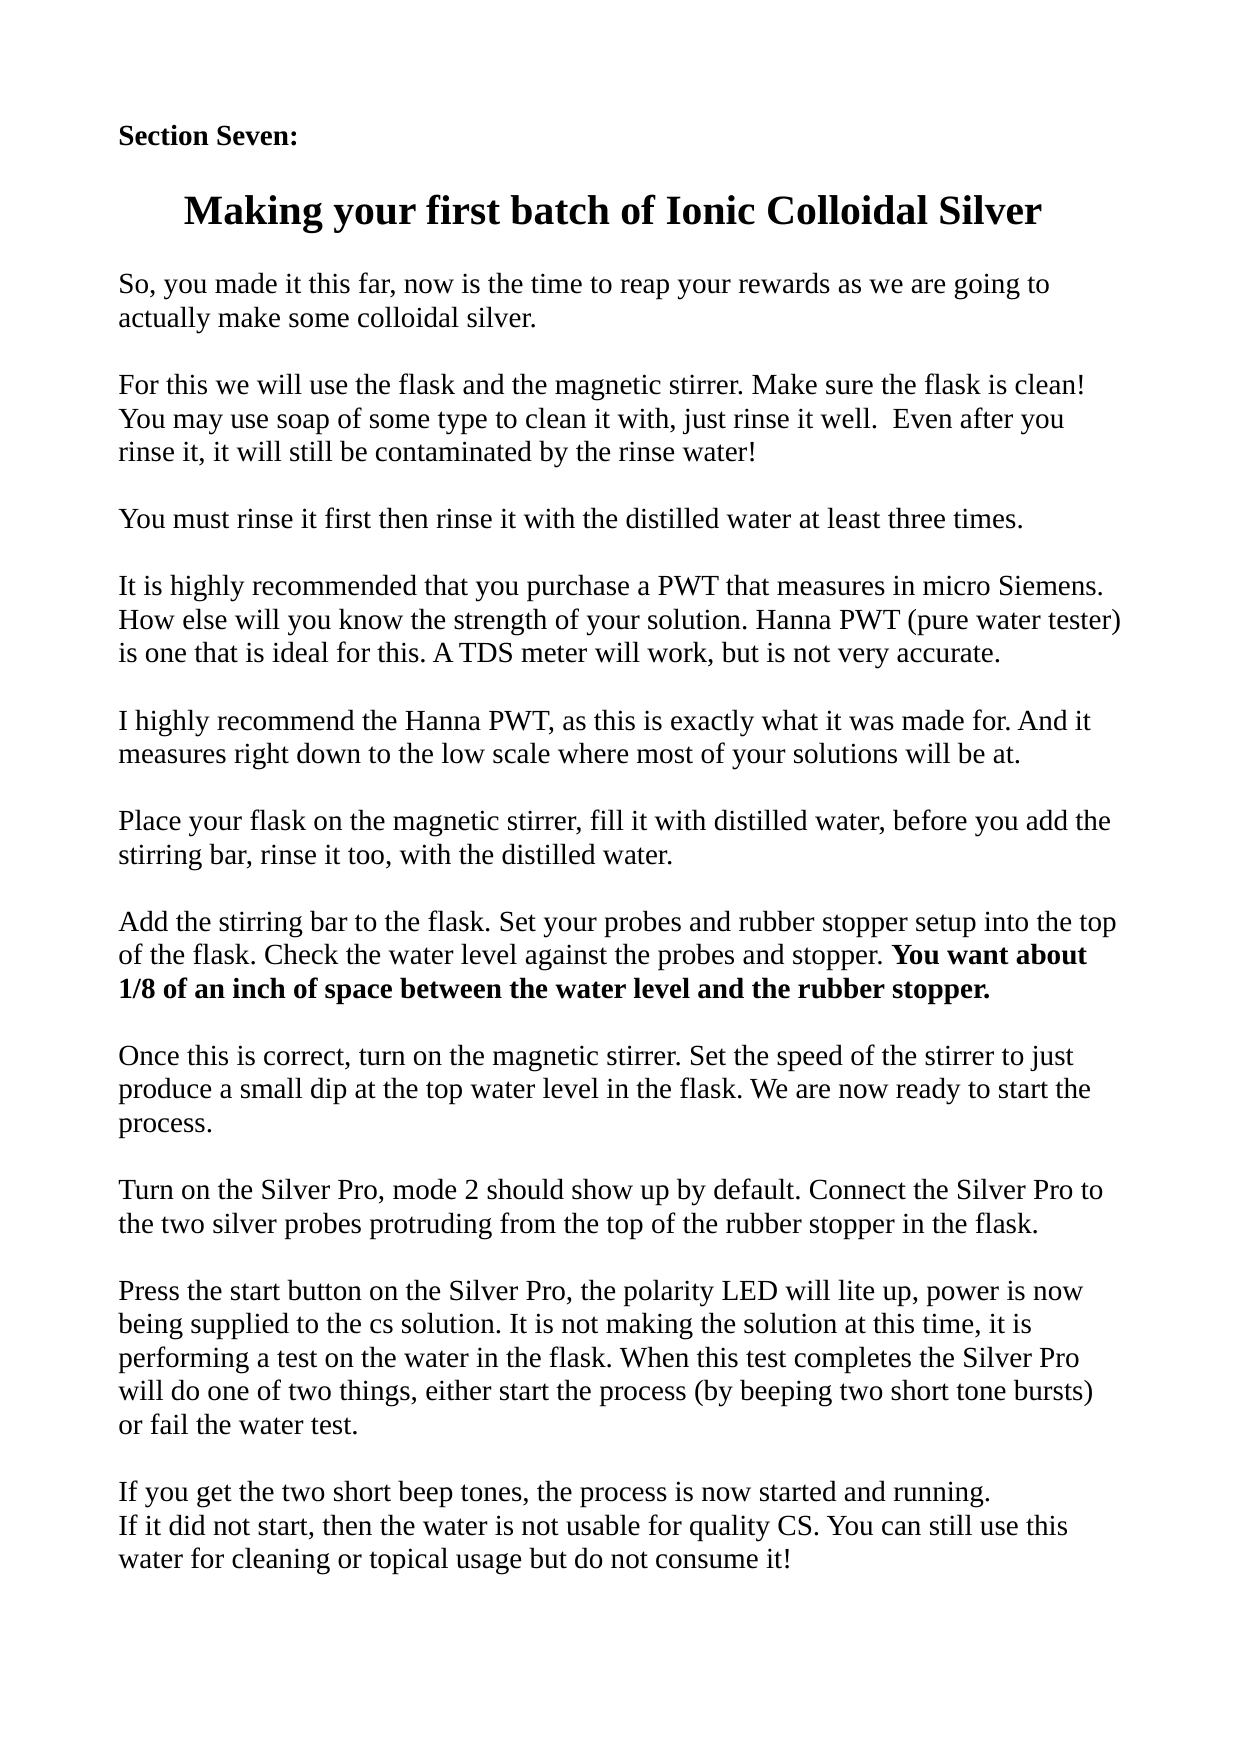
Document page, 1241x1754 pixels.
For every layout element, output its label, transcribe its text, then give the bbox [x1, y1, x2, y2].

text For this we will use the flask and the magnetic stirrer. Make sure the flask is clean! [118, 367, 1122, 401]
text measures right down to the low scale where most of your solutions will be at. [118, 736, 1122, 770]
text Place your flask on the magnetic stirrer, fill it with distilled water, before you add the stirring bar, rinse it too, with the distilled water. [118, 803, 1122, 870]
text So, you made it this far, now is the time to reap your rewards as we are going to actually make some colloidal silver. [118, 267, 1122, 334]
text will do one of two things, either start the process (by beeping two short tone bursts) [118, 1373, 1122, 1407]
text Once this is correct, turn on the magnetic stirrer. Set the speed of the stirrer to just produce a small dip at the top water level in the flask. We are now ready to start the process. [118, 1038, 1122, 1139]
text If you get the two short beep tones, the process is now started and running. [118, 1474, 1122, 1508]
text I highly recommend the Hanna PWT, as this is exactly what it was made for. And it [118, 703, 1122, 736]
text Press the start button on the Silver Pro, the polarity LED will lite up, power is now being supplied to the cs solution. It is not making the solution at this time, it is performing a test on the water in the flask. When this test completes the Silver Pro [118, 1273, 1122, 1373]
text Turn on the Silver Pro, mode 2 should show up by default. Connect the Silver Pro to the two silver probes protruding from the top of the rubber stopper in the flask. [118, 1172, 1122, 1239]
text You may use soap of some type to clean it with, just rinse it well. Even after you rinse it, it will still be contaminated by the rinse water! [118, 401, 1122, 468]
text You must rinse it first then rinse it with the distilled water at least three times. [118, 501, 1122, 535]
text If it did not start, then the water is not usable for quality CS. You can still use this water for cleaning or topical usage but do not consume it! [118, 1508, 1122, 1575]
text Making your first batch of Ionic Colloidal Silver [118, 185, 1122, 233]
text How else will you know the strength of your solution. Hanna PWT (pure water tester) [118, 602, 1122, 636]
text Add the stirring bar to the flask. Set your probes and rubber stopper setup into the top of the flask. Check the water level against the probes and stopper. You want about 1/8 of an inch of space between the water level and the rubber stopper. [118, 904, 1122, 1004]
text It is highly recommended that you purchase a PWT that measures in micro Siemens. [118, 568, 1122, 602]
text or fail the water test. [118, 1407, 1122, 1441]
text Section Seven: [118, 118, 1122, 152]
text is one that is ideal for this. A TDS meter will work, but is not very accurate. [118, 636, 1122, 669]
